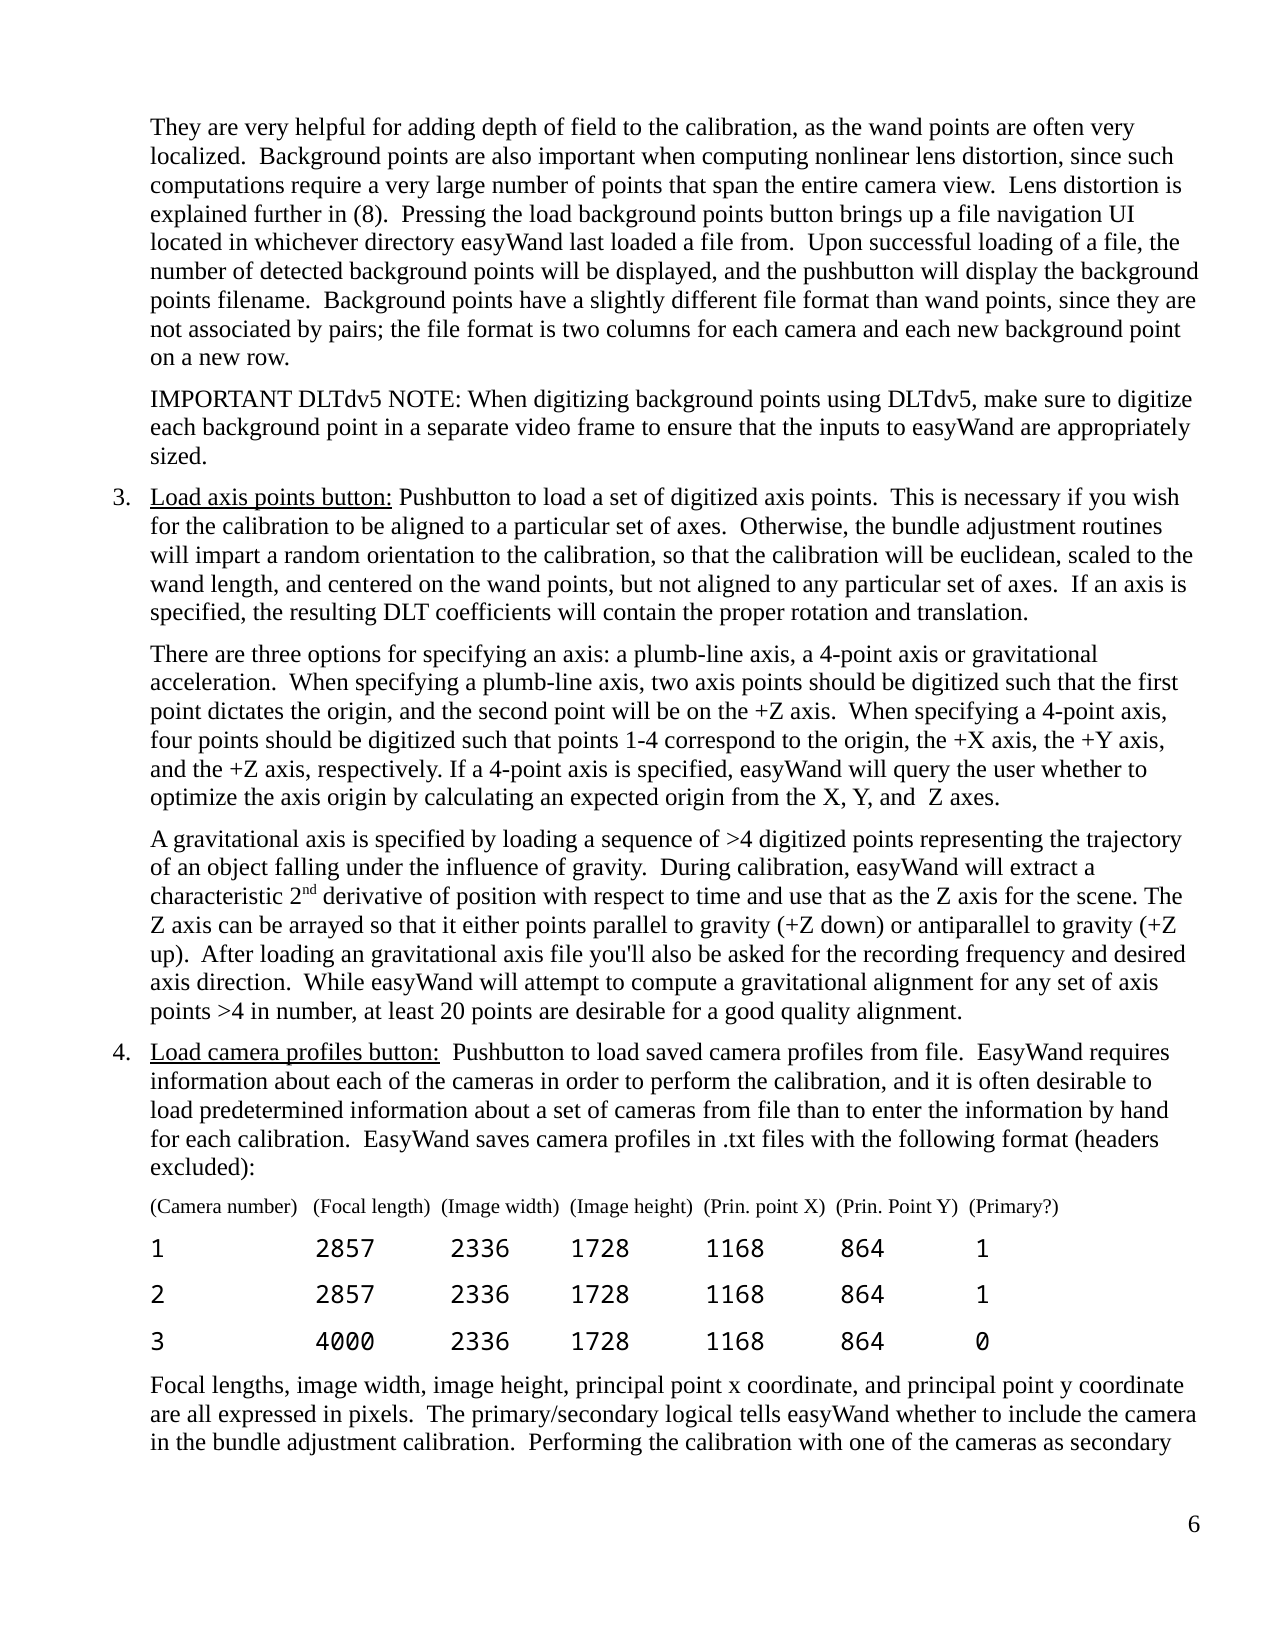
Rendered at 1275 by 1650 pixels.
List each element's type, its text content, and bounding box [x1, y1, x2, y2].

list Load axis points button: Pushbutton to load a set of digitized axis points. This is necessary if you wish for the calibration to be aligned to a particular set of axes. Otherwise, the bundle adjustment routines will impart a random orientation to the calibration, so that the calibration will be euclidean, scaled to the wand length, and centered on the wand points, but not aligned to any particular set of axes. If an axis is specified, the resulting DLT coefficients will contain the proper rotation and translation. [112, 482, 1200, 626]
list 3 4000 2336 1728 1168 864 0 [112, 1323, 1200, 1357]
list 1 2857 2336 1728 1168 864 1 [112, 1230, 1200, 1264]
list They are very helpful for adding depth of field to the calibration, as the wand points are often very localized. Background points are also important when computing nonlinear lens distortion, since such computations require a very large number of points that span the entire camera view. Lens distortion is explained further in (8). Pressing the load background points button brings up a file navigation UI located in whichever directory easyWand last loaded a file from. Upon successful loading of a file, the number of detected background points will be displayed, and the pushbutton will display the background points filename. Background points have a slightly different file format than wand points, since they are not associated by pairs; the file format is two columns for each camera and each new background point on a new row. [112, 112, 1200, 371]
list Load camera profiles button: Pushbutton to load saved camera profiles from file. EasyWand requires information about each of the cameras in order to perform the calibration, and it is often desirable to load predetermined information about a set of cameras from file than to enter the information by hand for each calibration. EasyWand saves camera profiles in .txt files with the following format (headers excluded): [112, 1037, 1200, 1181]
list (Camera number) (Focal length) (Image width) (Image height) (Prin. point X) (Prin. Point Y) (Primary?) [112, 1194, 1200, 1218]
list 2 2857 2336 1728 1168 864 1 [112, 1277, 1200, 1311]
list Focal lengths, image width, image height, principal point x coordinate, and principal point y coordinate are all expressed in pixels. The primary/secondary logical tells easyWand whether to include the camera in the bundle adjustment calibration. Performing the calibration with one of the cameras as secondary [112, 1370, 1200, 1456]
list IMPORTANT DLTdv5 NOTE: When digitizing background points using DLTdv5, make sure to digitize each background point in a separate video frame to ensure that the inputs to easyWand are appropriately sized. [112, 384, 1200, 470]
list A gravitational axis is specified by loading a sequence of >4 digitized points representing the trajectory of an object falling under the influence of gravity. During calibration, easyWand will extract a characteristic 2nd derivative of position with respect to time and use that as the Z axis for the scene. The Z axis can be arrayed so that it either points parallel to gravity (+Z down) or antiparallel to gravity (+Z up). After loading an gravitational axis file you'll also be asked for the recording frequency and desired axis direction. While easyWand will attempt to compute a gravitational alignment for any set of axis points >4 in number, at least 20 points are desirable for a good quality alignment. [112, 824, 1200, 1025]
list There are three options for specifying an axis: a plumb-line axis, a 4-point axis or gravitational acceleration. When specifying a plumb-line axis, two axis points should be digitized such that the first point dictates the origin, and the second point will be on the +Z axis. When specifying a 4-point axis, four points should be digitized such that points 1-4 correspond to the origin, the +X axis, the +Y axis, and the +Z axis, respectively. If a 4-point axis is specified, easyWand will query the user whether to optimize the axis origin by calculating an expected origin from the X, Y, and Z axes. [112, 639, 1200, 811]
